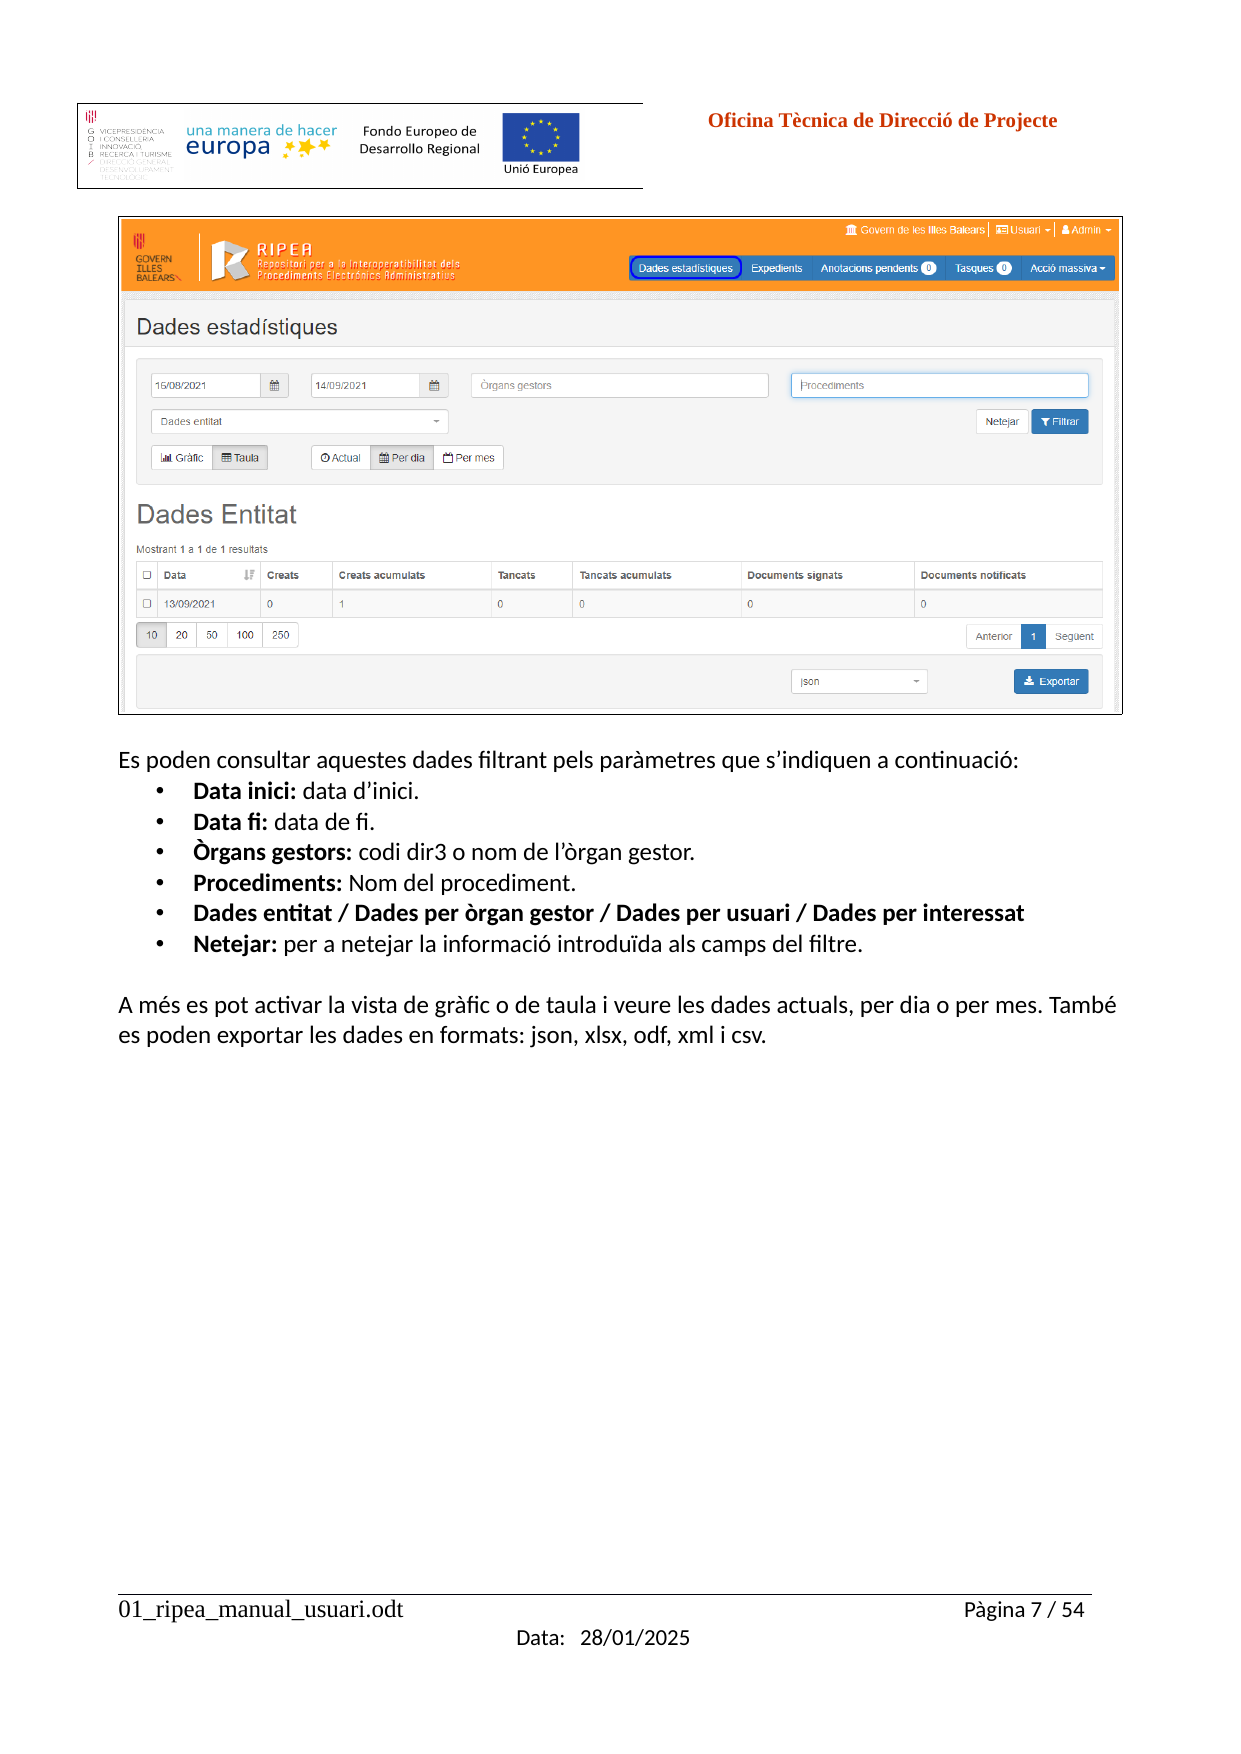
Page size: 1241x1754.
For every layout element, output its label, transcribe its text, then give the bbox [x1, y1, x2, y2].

list Data inici: data d’inici. [156, 775, 1122, 806]
picture [184, 108, 585, 182]
text A més es pot activar la vista de gràfic o de taula i veure les dades actuals, per dia o per mes. També es poden exportar les dades en formats: json, xlsx, odf, xml i csv. [118, 989, 1122, 1050]
list Netejar: per a netejar la informació introduïda als camps del filtre. [156, 928, 1122, 958]
list Data fi: data de fi. [156, 806, 1122, 836]
text Es poden consultar aquestes dades filtrant pels paràmetres que s’indiquen a continuació: [118, 745, 1122, 775]
picture [121, 219, 1119, 712]
list Procediments: Nom del procediment. [156, 867, 1122, 897]
list Dades entitat / Dades per òrgan gestor / Dades per usuari / Dades per interessat [156, 897, 1122, 928]
list Òrgans gestors: codi dir3 o nom de l’òrgan gestor. [156, 836, 1122, 867]
picture [82, 108, 178, 182]
